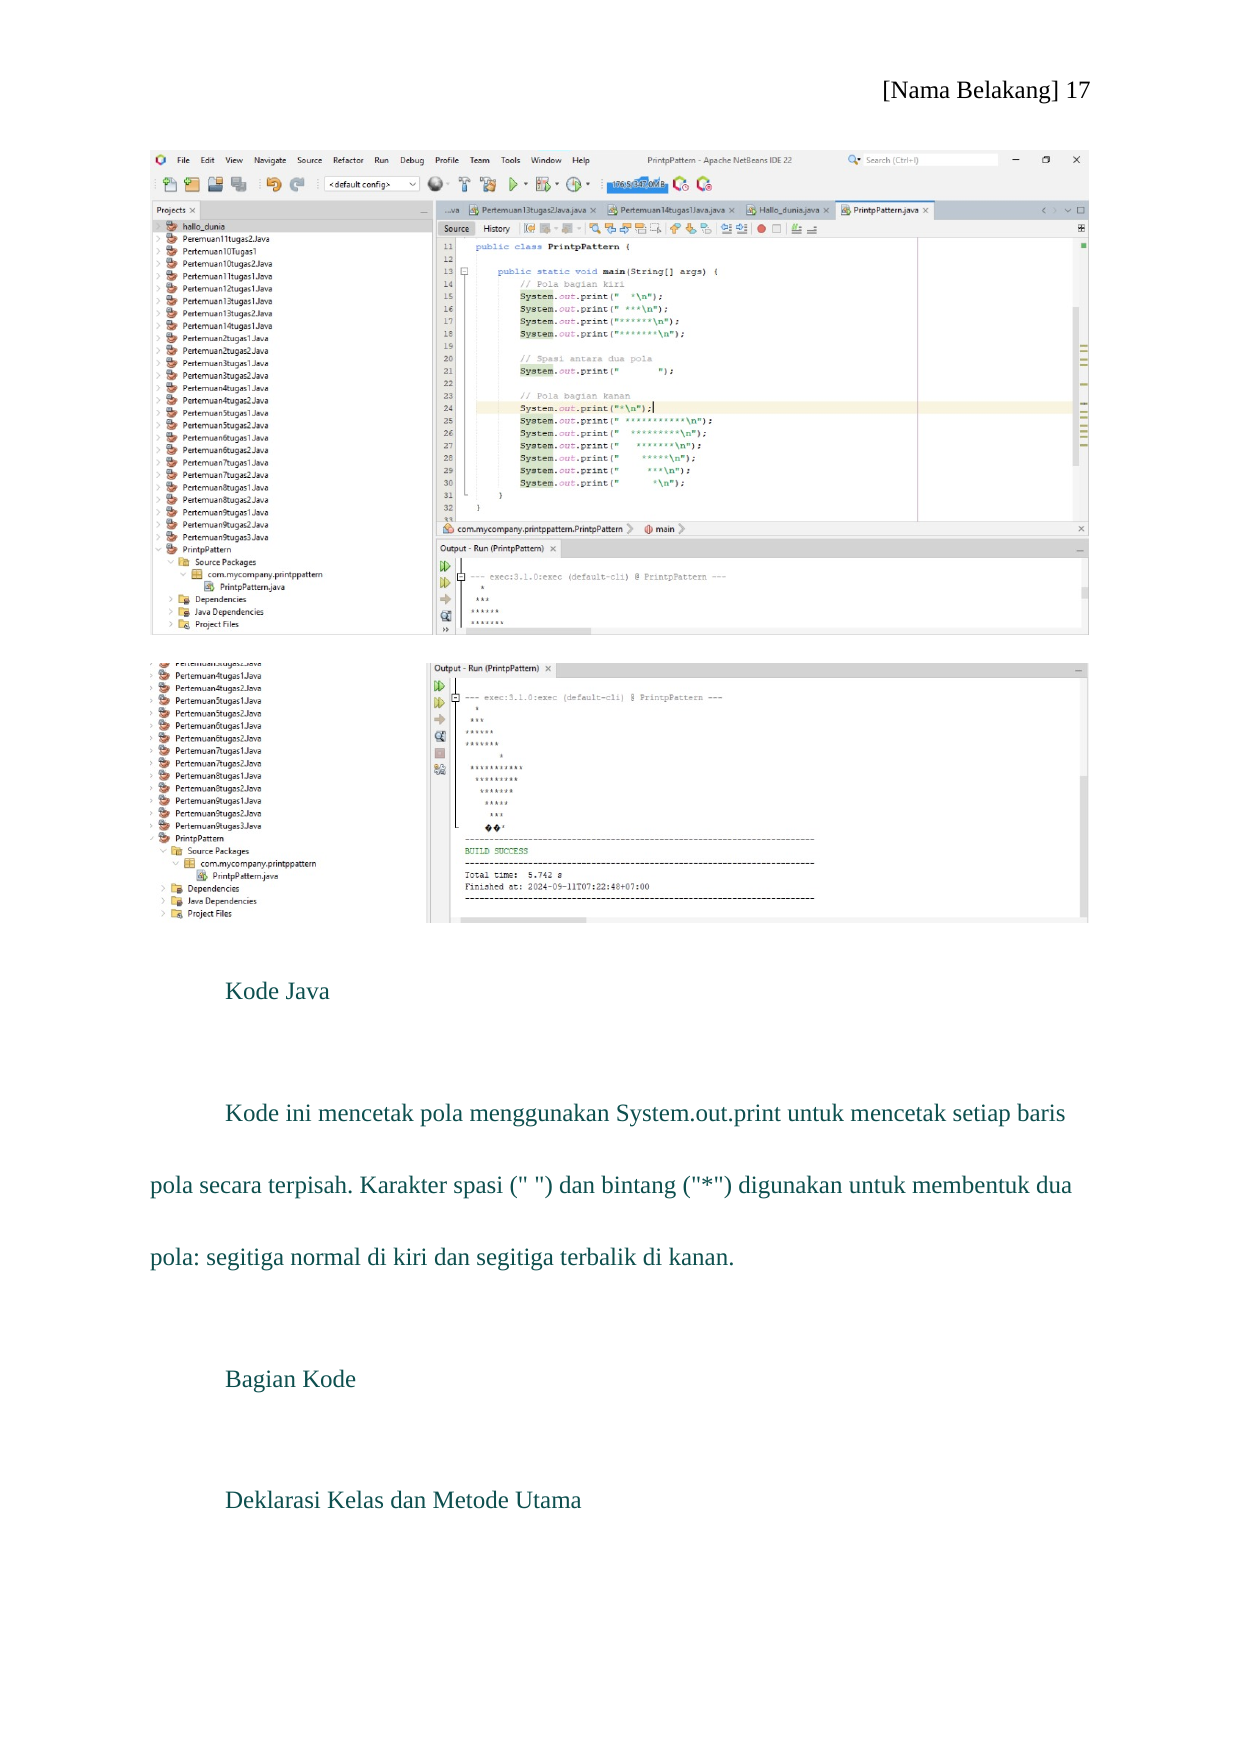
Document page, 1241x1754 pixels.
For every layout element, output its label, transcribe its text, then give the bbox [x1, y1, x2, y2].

text Deklarasi Kelas dan Metode Utama [150, 1486, 1090, 1514]
text Bagian Kode [150, 1364, 1090, 1392]
text Kode Java [150, 976, 1090, 1005]
text Kode ini mencetak pola menggunakan System.out.print untuk mencetak setiap baris pola secara terpisah. Karakter spasi (" ") dan bintang ("*") digunakan untuk membentuk dua pola: segitiga normal di kiri dan segitiga terbalik di kanan. [150, 1098, 1090, 1271]
